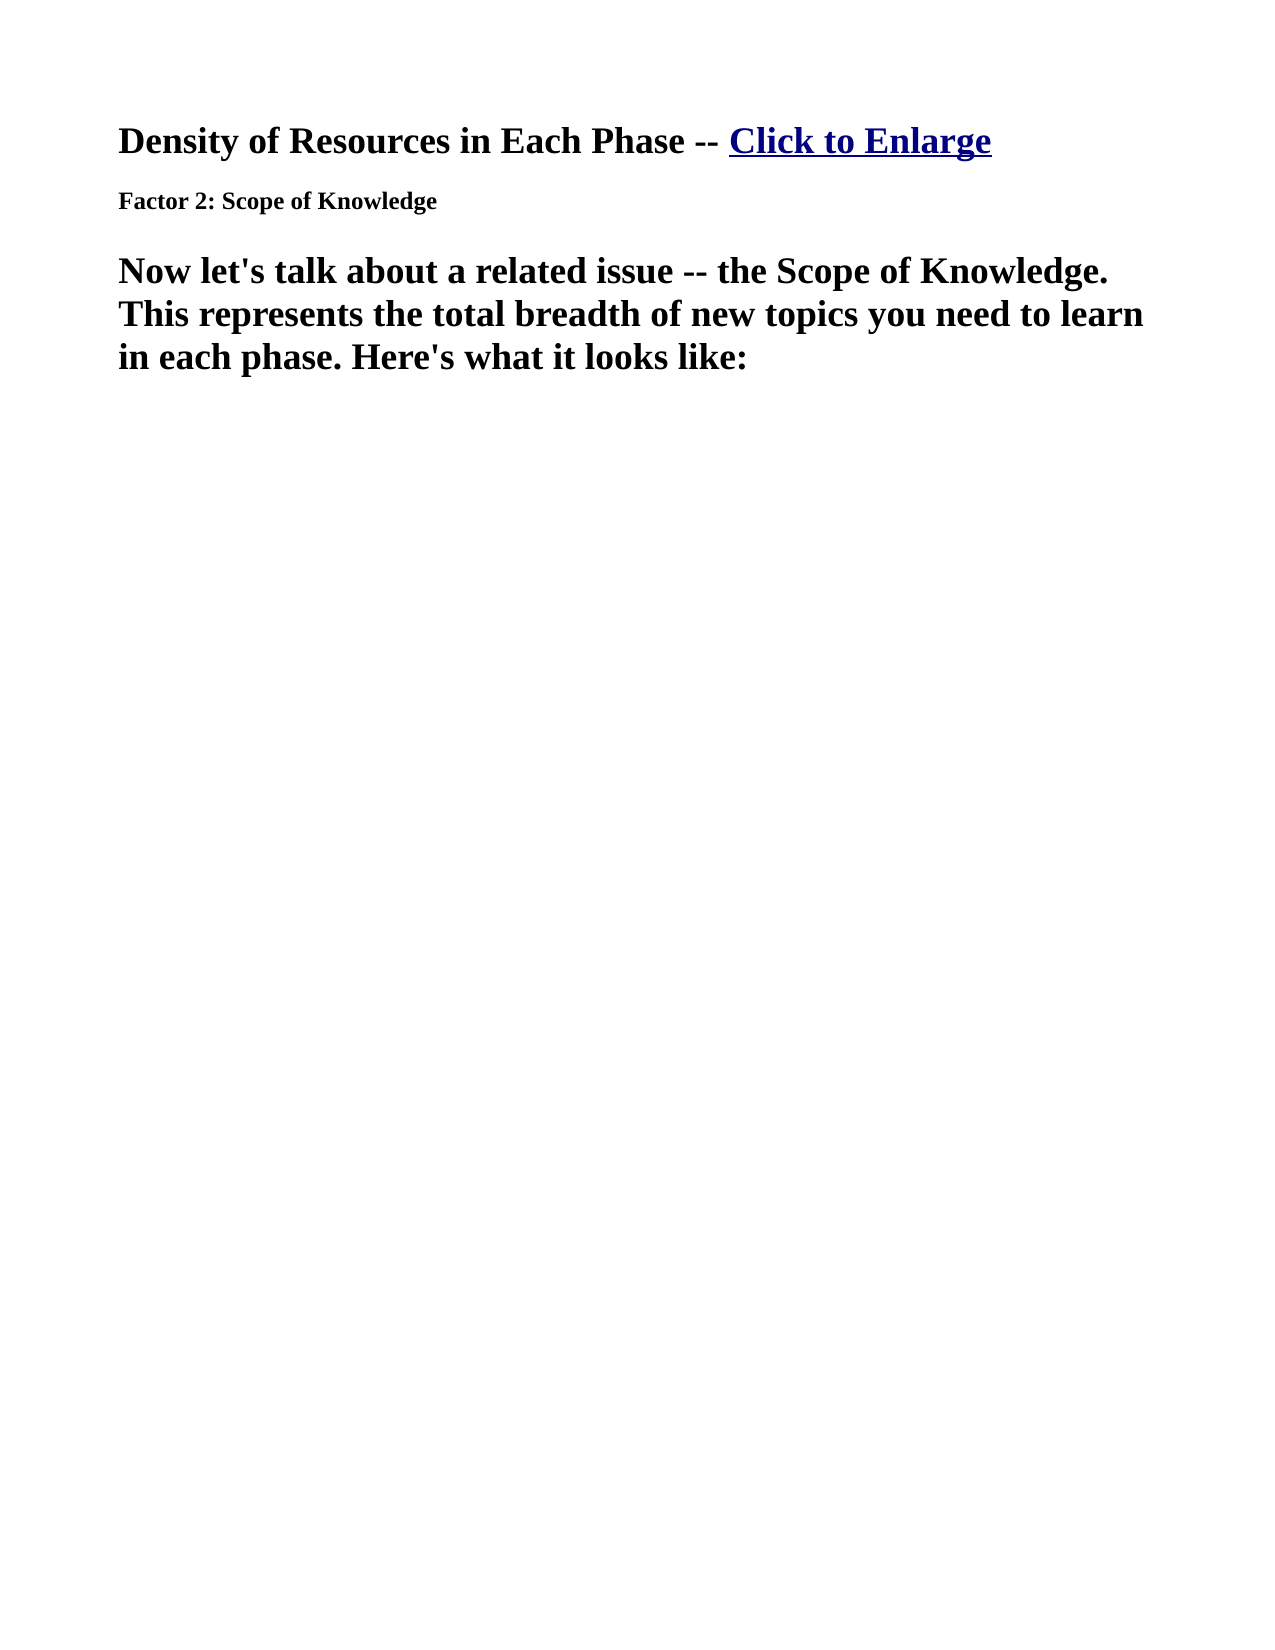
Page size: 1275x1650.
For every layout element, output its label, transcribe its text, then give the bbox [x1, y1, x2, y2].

subtitle Now let's talk about a related issue -- the Scope of Knowledge. This represents the total breadth of new topics you need to learn in each phase. Here's what it looks like: [118, 248, 1157, 378]
subtitle Factor 2: Scope of Knowledge [118, 186, 1157, 215]
subtitle Density of Resources in Each Phase -- Click to Enlarge [118, 118, 1157, 161]
